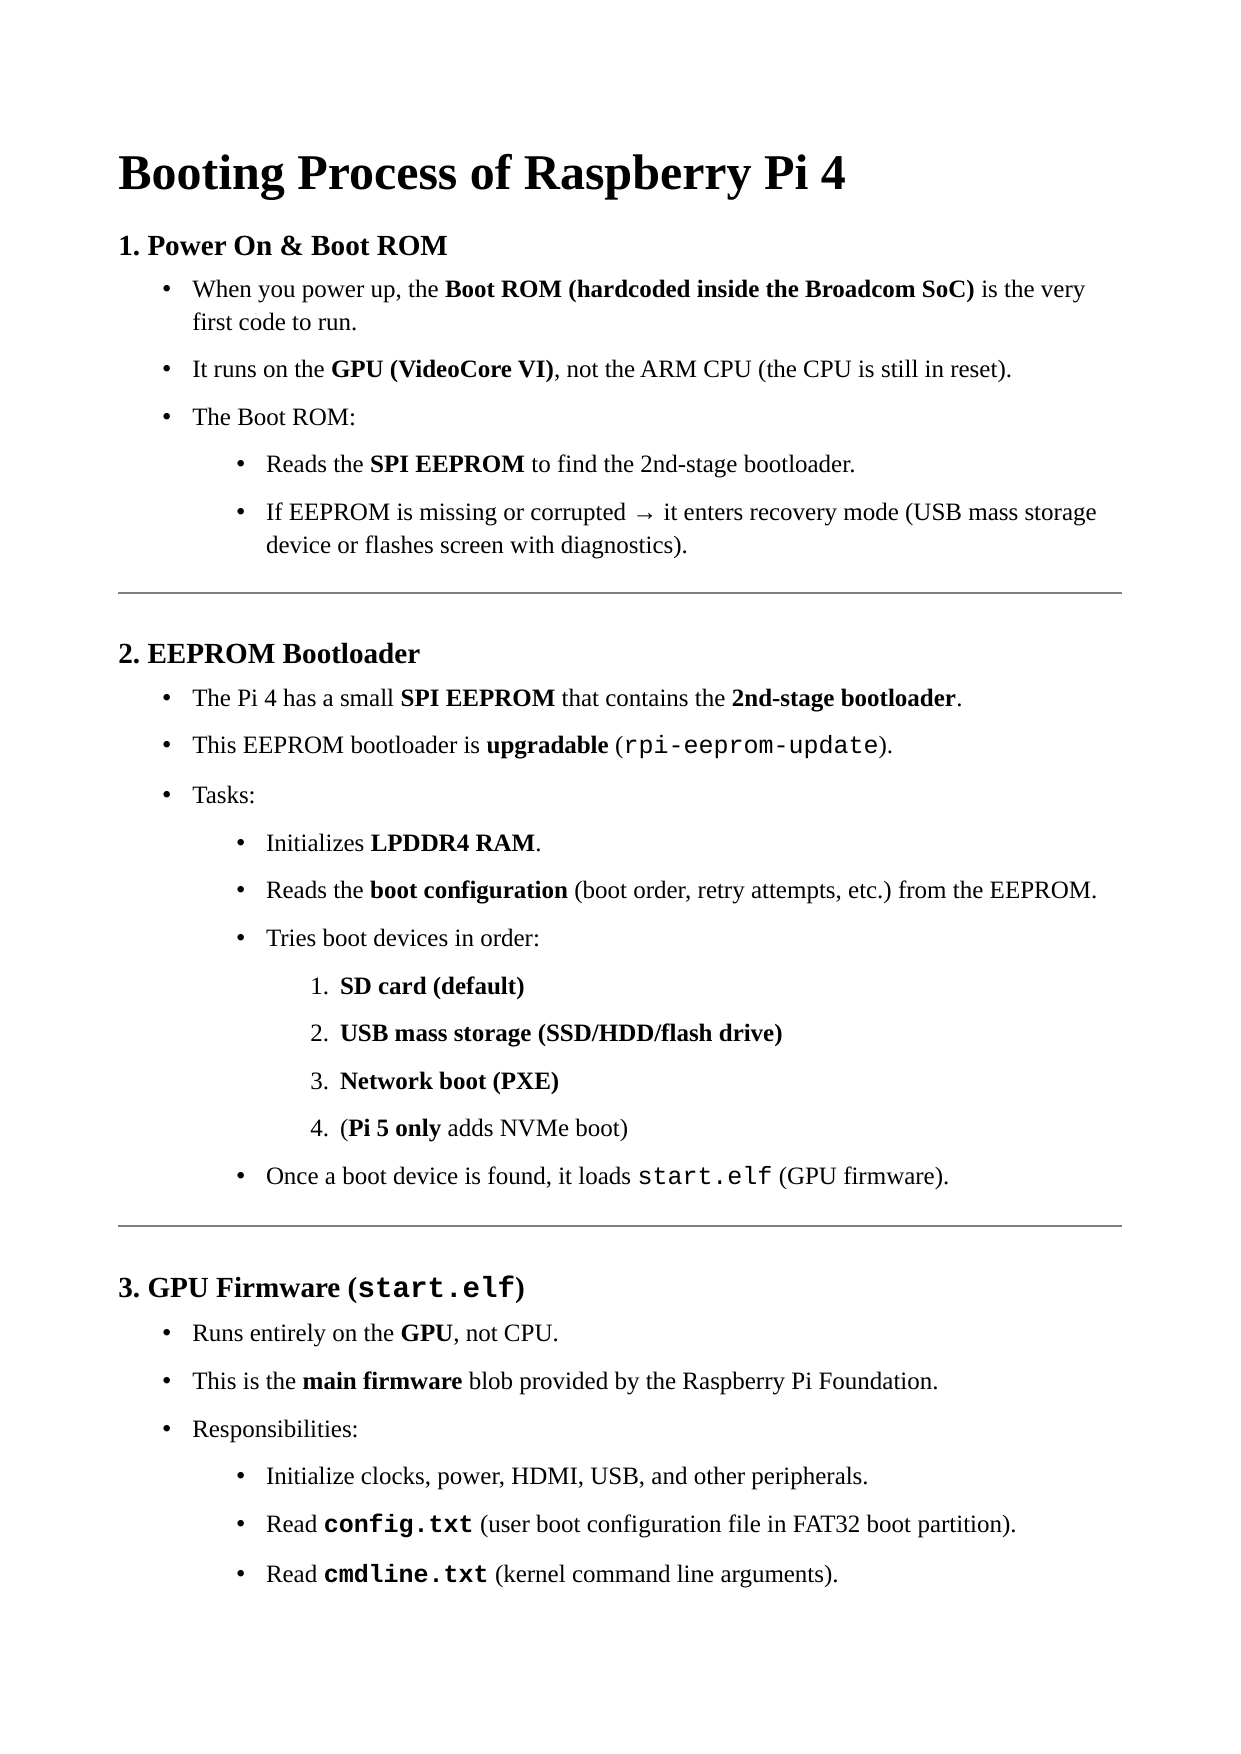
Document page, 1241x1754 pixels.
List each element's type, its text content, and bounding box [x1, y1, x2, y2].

list This EEPROM bootloader is upgradable (rpi-eeprom-update). [162, 730, 1122, 761]
subtitle 1. Power On & Boot ROM [118, 228, 1122, 261]
list It runs on the GPU (VideoCore VI), not the ARM CPU (the CPU is still in reset). [162, 354, 1122, 383]
list Reads the boot configuration (boot order, retry attempts, etc.) from the EEPROM. [236, 876, 1122, 904]
subtitle 2. EEPROM Bootloader [118, 637, 1122, 670]
list Responsibilities: [162, 1414, 1122, 1442]
list If EEPROM is missing or corrupted → it enters recovery mode (USB mass storage device or flashes screen with diagnostics). [236, 497, 1122, 559]
list When you power up, the Boot ROM (hardcoded inside the Broadcom SoC) is the very first code to run. [162, 274, 1122, 336]
list SD card (default) [310, 971, 1122, 999]
list The Boot ROM: [162, 402, 1122, 431]
list (Pi 5 only adds NVMe boot) [310, 1113, 1122, 1142]
list The Pi 4 has a small SPI EEPROM that contains the 2nd-stage bootloader. [162, 683, 1122, 711]
subtitle Booting Process of Raspberry Pi 4 [118, 143, 1122, 201]
list Network boot (PXE) [310, 1066, 1122, 1095]
list Read config.txt (user boot configuration file in FAT32 boot partition). [236, 1509, 1122, 1540]
list Tasks: [162, 780, 1122, 809]
list Initialize clocks, power, HDMI, USB, and other peripherals. [236, 1461, 1122, 1490]
subtitle 3. GPU Firmware (start.elf) [118, 1270, 1122, 1306]
list Tries boot devices in order: [236, 923, 1122, 952]
list Once a boot device is found, it loads start.elf (GPU firmware). [236, 1161, 1122, 1192]
list Runs entirely on the GPU, not CPU. [162, 1318, 1122, 1347]
list This is the main firmware blob provided by the Raspberry Pi Foundation. [162, 1366, 1122, 1395]
list Reads the SPI EEPROM to find the 2nd-stage bootloader. [236, 449, 1122, 478]
list USB mass storage (SSD/HDD/flash drive) [310, 1018, 1122, 1047]
list Initializes LPDDR4 RAM. [236, 828, 1122, 857]
list Read cmdline.txt (kernel command line arguments). [236, 1559, 1122, 1590]
